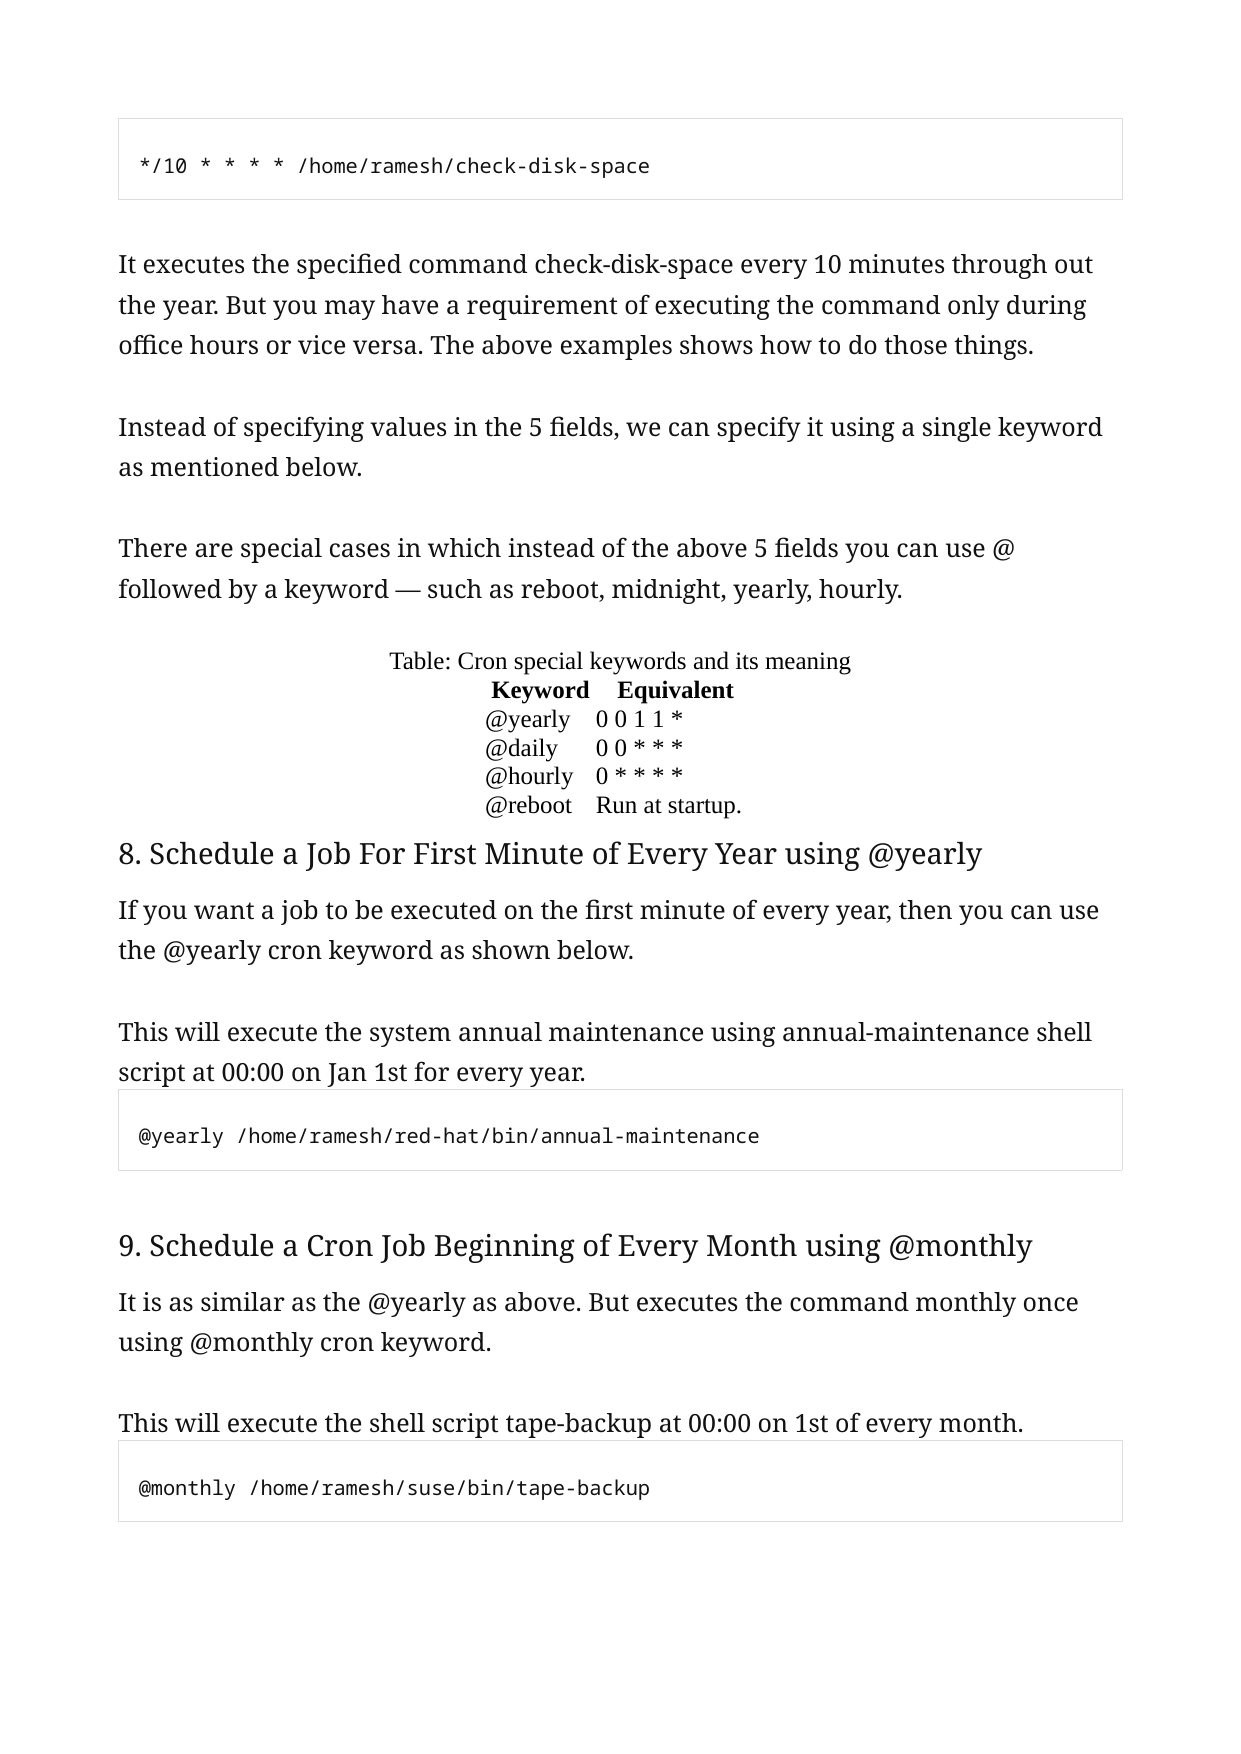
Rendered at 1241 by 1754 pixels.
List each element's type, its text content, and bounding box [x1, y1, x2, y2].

text @yearly /home/ramesh/red-hat/bin/annual-maintenance [119, 1090, 1122, 1170]
text If you want a job to be executed on the first minute of every year, then you can use the @yearly cron keyword as shown below. This will execute the system annual maintenance using annual-maintenance shell script at 00:00 on Jan 1st for every year. [118, 886, 1122, 1089]
subtitle 8. Schedule a Job For First Minute of Every Year using @yearly [118, 833, 1122, 873]
subtitle 9. Schedule a Cron Job Beginning of Every Month using @monthly [118, 1226, 1122, 1265]
table_cell 0 0 * * * [596, 733, 755, 761]
table_cell @yearly [485, 704, 596, 733]
table_cell 0 0 1 1 * [596, 704, 755, 733]
table_cell @reboot [485, 790, 596, 819]
table_header Equivalent [596, 675, 755, 704]
table_header Keyword [485, 675, 596, 704]
text Table: Cron special keywords and its meaning [118, 646, 1122, 675]
table_cell @daily [485, 733, 596, 761]
text It is as similar as the @yearly as above. But executes the command monthly once using @monthly cron keyword. This will execute the shell script tape-backup at 00:00 on 1st of every month. [118, 1278, 1122, 1440]
table_cell @hourly [485, 761, 596, 790]
text It executes the specified command check-disk-space every 10 minutes through out the year. But you may have a requirement of executing the command only during office hours or vice versa. The above examples shows how to do those things. Instead of specifying values in the 5 fields, we can specify it using a single keyword as mentioned below. There are special cases in which instead of the above 5 fields you can use @ followed by a keyword — such as reboot, midnight, yearly, hourly. [118, 240, 1122, 606]
text @monthly /home/ramesh/suse/bin/tape-backup [119, 1441, 1122, 1521]
text */10 * * * * /home/ramesh/check-disk-space [119, 119, 1122, 199]
table_cell 0 * * * * [596, 761, 755, 790]
table_cell Run at startup. [596, 790, 755, 819]
